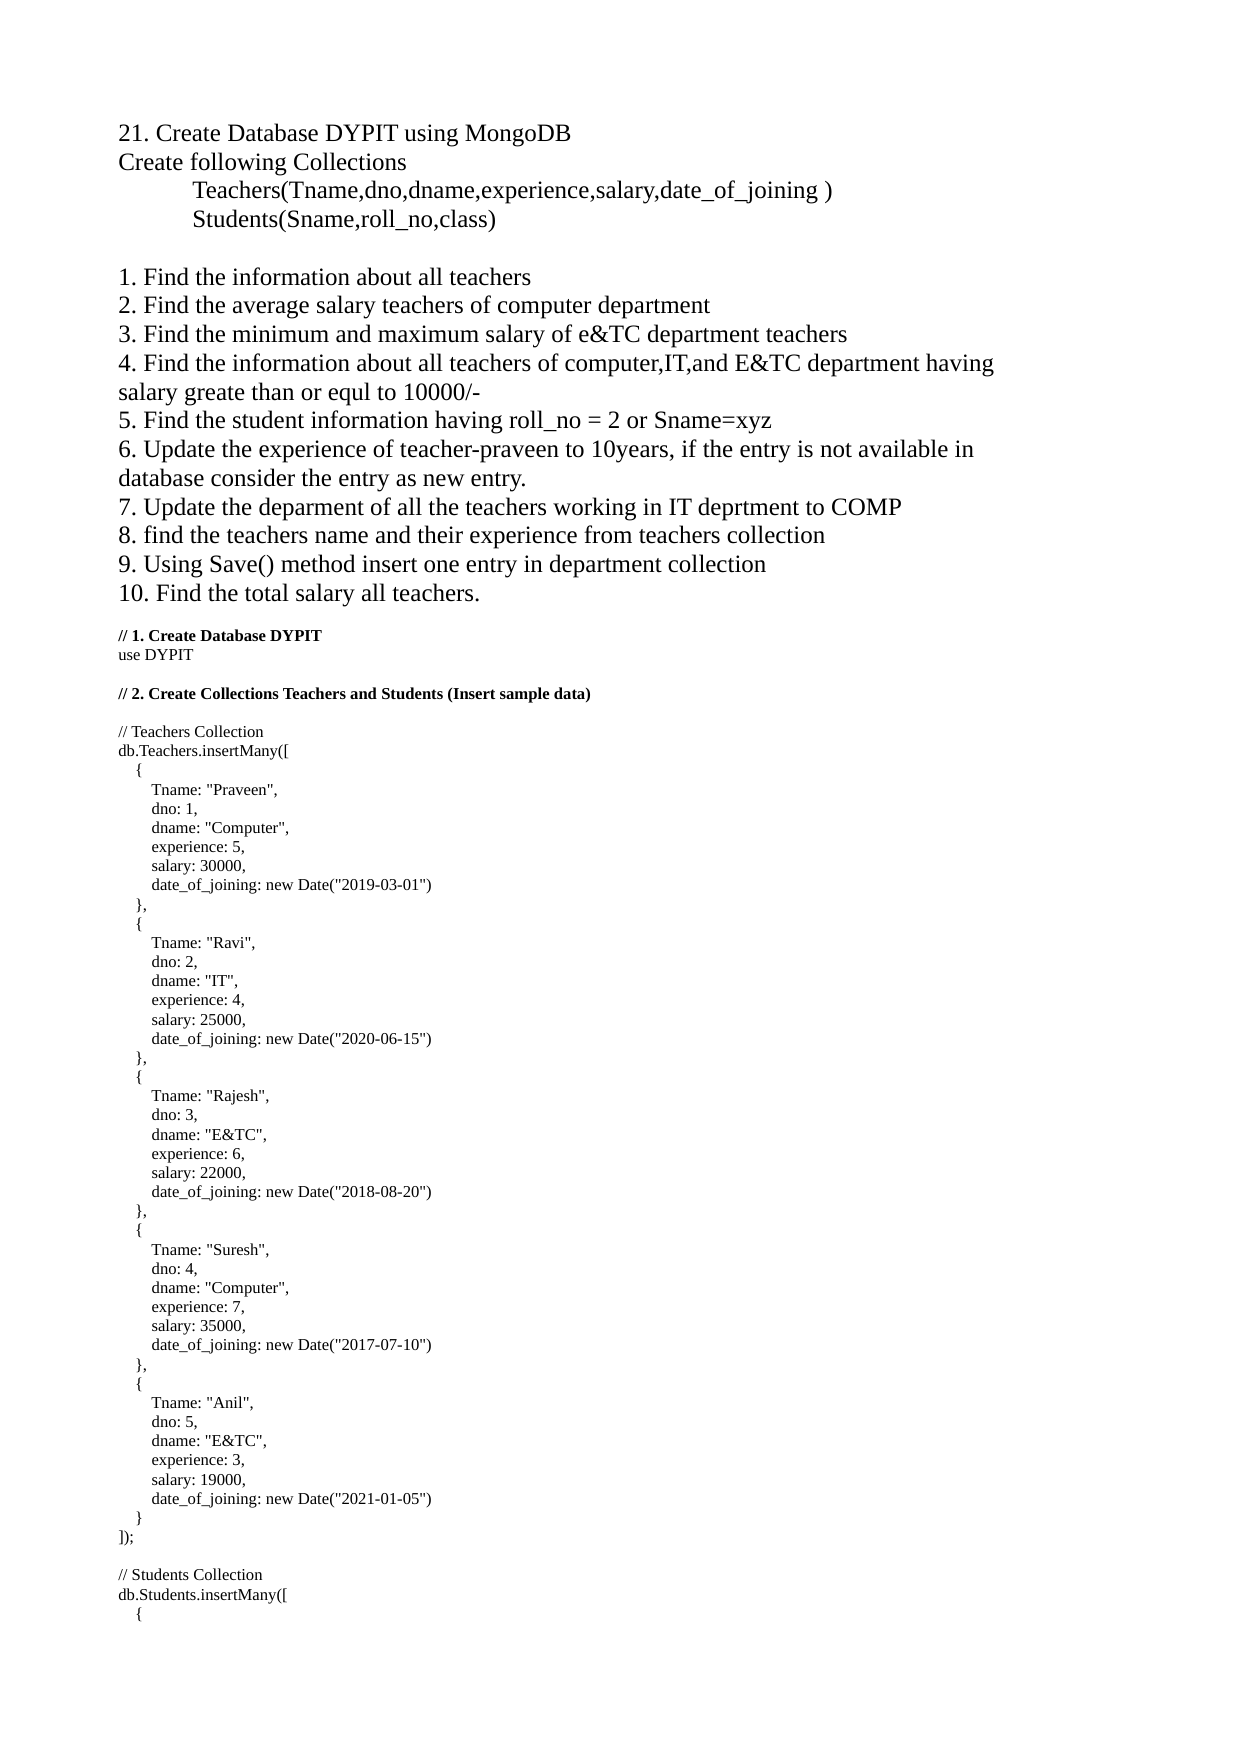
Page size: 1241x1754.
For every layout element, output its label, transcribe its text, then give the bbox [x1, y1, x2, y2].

text 4. Find the information about all teachers of computer,IT,and E&TC department having [118, 348, 1122, 377]
text 7. Update the deparment of all the teachers working in IT deprtment to COMP [118, 492, 1122, 521]
text experience: 5, [118, 837, 1122, 856]
text experience: 3, [118, 1450, 1122, 1469]
text experience: 7, [118, 1297, 1122, 1316]
text // Students Collection [118, 1565, 1122, 1584]
text { [118, 1603, 1122, 1623]
text salary: 25000, [118, 1009, 1122, 1028]
text db.Students.insertMany([ [118, 1584, 1122, 1603]
text date_of_joining: new Date("2019-03-01") [118, 875, 1122, 894]
text // 2. Create Collections Teachers and Students (Insert sample data) [118, 683, 1122, 703]
text Create following Collections [118, 147, 1122, 176]
text // 1. Create Database DYPIT [118, 626, 1122, 645]
text }, [118, 1201, 1122, 1220]
text salary: 30000, [118, 856, 1122, 875]
text dname: "Computer", [118, 818, 1122, 837]
text 10. Find the total salary all teachers. [118, 578, 1122, 607]
text 8. find the teachers name and their experience from teachers collection [118, 521, 1122, 549]
text { [118, 913, 1122, 933]
text experience: 6, [118, 1143, 1122, 1163]
text { [118, 760, 1122, 779]
text 2. Find the average salary teachers of computer department [118, 291, 1122, 319]
text Tname: "Suresh", [118, 1239, 1122, 1258]
text }, [118, 894, 1122, 913]
text dno: 3, [118, 1105, 1122, 1124]
text dname: "IT", [118, 971, 1122, 990]
text dno: 4, [118, 1258, 1122, 1278]
text Teachers(Tname,dno,dname,experience,salary,date_of_joining ) [118, 176, 1122, 204]
text experience: 4, [118, 990, 1122, 1009]
text Tname: "Anil", [118, 1393, 1122, 1412]
text date_of_joining: new Date("2020-06-15") [118, 1028, 1122, 1048]
text 1. Find the information about all teachers [118, 262, 1122, 291]
text Students(Sname,roll_no,class) [118, 204, 1122, 233]
text dname: "Computer", [118, 1278, 1122, 1297]
text dname: "E&TC", [118, 1431, 1122, 1450]
text }, [118, 1354, 1122, 1373]
text { [118, 1373, 1122, 1393]
text 6. Update the experience of teacher-praveen to 10years, if the entry is not available in [118, 434, 1122, 463]
text database consider the entry as new entry. [118, 463, 1122, 492]
text } [118, 1508, 1122, 1527]
text salary greate than or equl to 10000/- [118, 377, 1122, 406]
text dno: 1, [118, 798, 1122, 818]
text salary: 22000, [118, 1163, 1122, 1182]
text date_of_joining: new Date("2017-07-10") [118, 1335, 1122, 1354]
text { [118, 1220, 1122, 1239]
text date_of_joining: new Date("2021-01-05") [118, 1488, 1122, 1508]
text }, [118, 1048, 1122, 1067]
text date_of_joining: new Date("2018-08-20") [118, 1182, 1122, 1201]
text salary: 19000, [118, 1469, 1122, 1488]
text 9. Using Save() method insert one entry in department collection [118, 549, 1122, 578]
text { [118, 1067, 1122, 1086]
text 5. Find the student information having roll_no = 2 or Sname=xyz [118, 406, 1122, 434]
text dno: 2, [118, 952, 1122, 971]
text // Teachers Collection [118, 722, 1122, 741]
text ]); [118, 1527, 1122, 1546]
text Tname: "Ravi", [118, 933, 1122, 952]
text Tname: "Praveen", [118, 779, 1122, 798]
text db.Teachers.insertMany([ [118, 741, 1122, 760]
text salary: 35000, [118, 1316, 1122, 1335]
text 3. Find the minimum and maximum salary of e&TC department teachers [118, 319, 1122, 348]
text use DYPIT [118, 645, 1122, 664]
text dname: "E&TC", [118, 1124, 1122, 1143]
text Tname: "Rajesh", [118, 1086, 1122, 1105]
text 21. Create Database DYPIT using MongoDB [118, 118, 1122, 147]
text dno: 5, [118, 1412, 1122, 1431]
